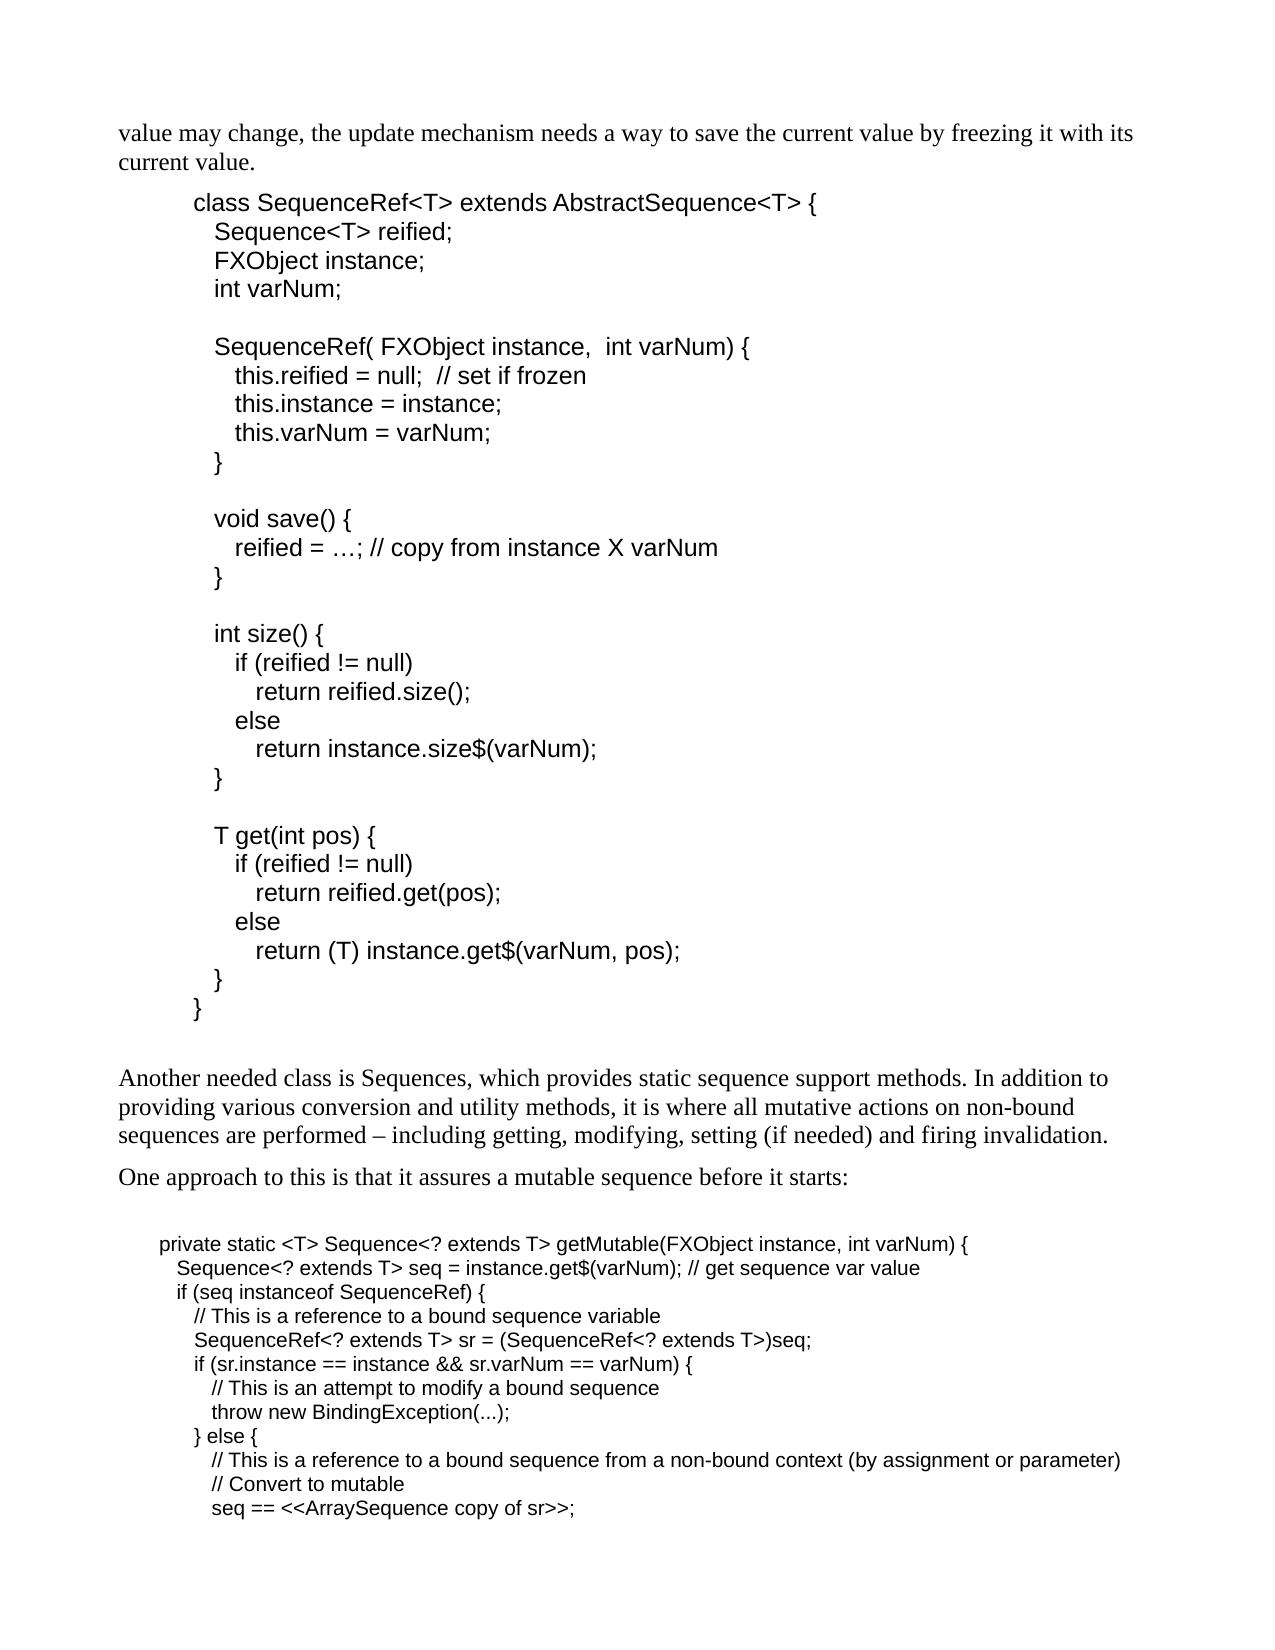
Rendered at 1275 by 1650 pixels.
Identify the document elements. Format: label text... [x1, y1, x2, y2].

text else [193, 706, 1157, 734]
text SequenceRef( FXObject instance, int varNum) { [193, 332, 1157, 361]
text } [193, 964, 1157, 993]
text One approach to this is that it assures a mutable sequence before it starts: [118, 1162, 1157, 1191]
text reified = …; // copy from instance X varNum [193, 533, 1157, 562]
text return (T) instance.get$(varNum, pos); [193, 936, 1157, 964]
text class SequenceRef<T> extends AbstractSequence<T> { [193, 188, 1157, 217]
text if (reified != null) [193, 849, 1157, 878]
text if (reified != null) [193, 648, 1157, 677]
text return reified.get(pos); [193, 878, 1157, 907]
text return instance.size$(varNum); [193, 734, 1157, 763]
text } [193, 562, 1157, 591]
text this.reified = null; // set if frozen [193, 361, 1157, 389]
text Another needed class is Sequences, which provides static sequence support methods. In addition to providing various conversion and utility methods, it is where all mutative actions on non-bound sequences are performed – including getting, modifying, setting (if needed) and firing invalidation. [118, 1063, 1157, 1149]
text } [193, 763, 1157, 792]
text value may change, the update mechanism needs a way to save the current value by freezing it with its current value. [118, 118, 1157, 176]
text int size() { [193, 619, 1157, 648]
text } [193, 993, 1157, 1022]
text FXObject instance; [193, 246, 1157, 274]
text Sequence<T> reified; [193, 217, 1157, 246]
text } [193, 447, 1157, 476]
text int varNum; [193, 274, 1157, 303]
text T get(int pos) { [193, 821, 1157, 849]
text private static <T> Sequence<? extends T> getMutable(FXObject instance, int varNum) { Sequence<? extends T> seq = instance.get$(varNum); // get sequence var value if (seq instanceof SequenceRef) { // This is a reference to a bound sequence variable SequenceRef<? extends T> sr = (SequenceRef<? extends T>)seq; if (sr.instance == instance && sr.varNum == varNum) { // This is an attempt to modify a bound sequence throw new BindingException(...); } else { // This is a reference to a bound sequence from a non-bound context (by assignment or parameter) // Convert to mutable seq == <<ArraySequence copy of sr>>; [118, 1203, 1157, 1519]
text else [193, 907, 1157, 936]
text this.varNum = varNum; [193, 418, 1157, 447]
text void save() { [193, 504, 1157, 533]
text return reified.size(); [193, 677, 1157, 706]
text this.instance = instance; [193, 389, 1157, 418]
